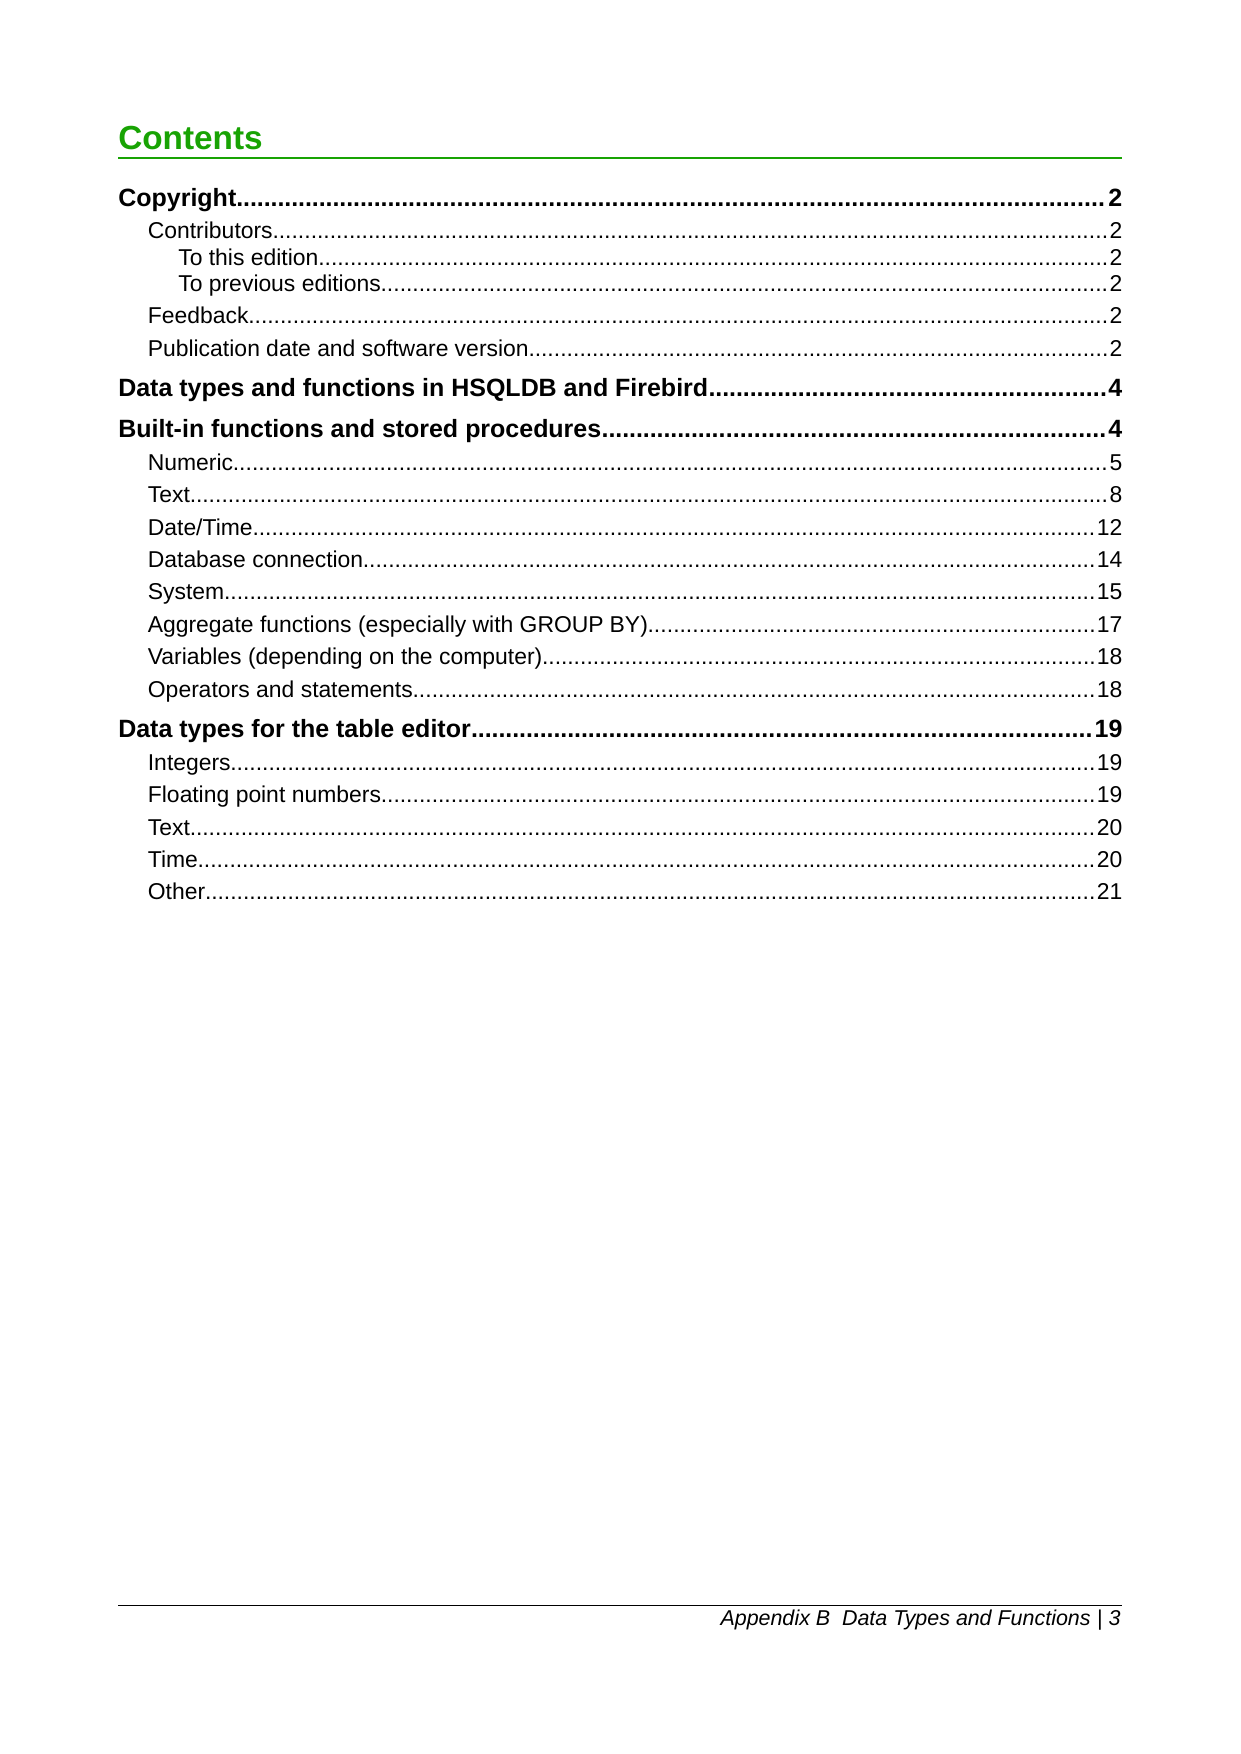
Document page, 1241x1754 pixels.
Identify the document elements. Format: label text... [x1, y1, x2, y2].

text System 15 [148, 578, 1122, 605]
text Integers 19 [148, 749, 1122, 775]
text Date/Time 12 [148, 513, 1122, 540]
text Numeric 5 [148, 449, 1122, 475]
text Data types for the table editor 19 [118, 714, 1122, 743]
text To this edition 2 [178, 244, 1122, 270]
text Database connection 14 [148, 546, 1122, 572]
subtitle Contents [118, 118, 1122, 157]
text Feedback 2 [148, 302, 1122, 329]
text Built-in functions and stored procedures 4 [118, 414, 1122, 443]
text Text 20 [148, 813, 1122, 840]
text Publication date and software version 2 [148, 335, 1122, 361]
text Copyright 2 [118, 183, 1122, 211]
text Time 20 [148, 846, 1122, 872]
text Contributors 2 [148, 217, 1122, 244]
text To previous editions 2 [178, 270, 1122, 296]
text Data types and functions in HSQLDB and Firebird 4 [118, 373, 1122, 402]
text Variables (depending on the computer) 18 [148, 643, 1122, 669]
text Aggregate functions (especially with GROUP BY) 17 [148, 611, 1122, 637]
text Operators and statements 18 [148, 676, 1122, 702]
text Floating point numbers 19 [148, 781, 1122, 807]
text Text 8 [148, 481, 1122, 507]
text Other 21 [148, 878, 1122, 904]
